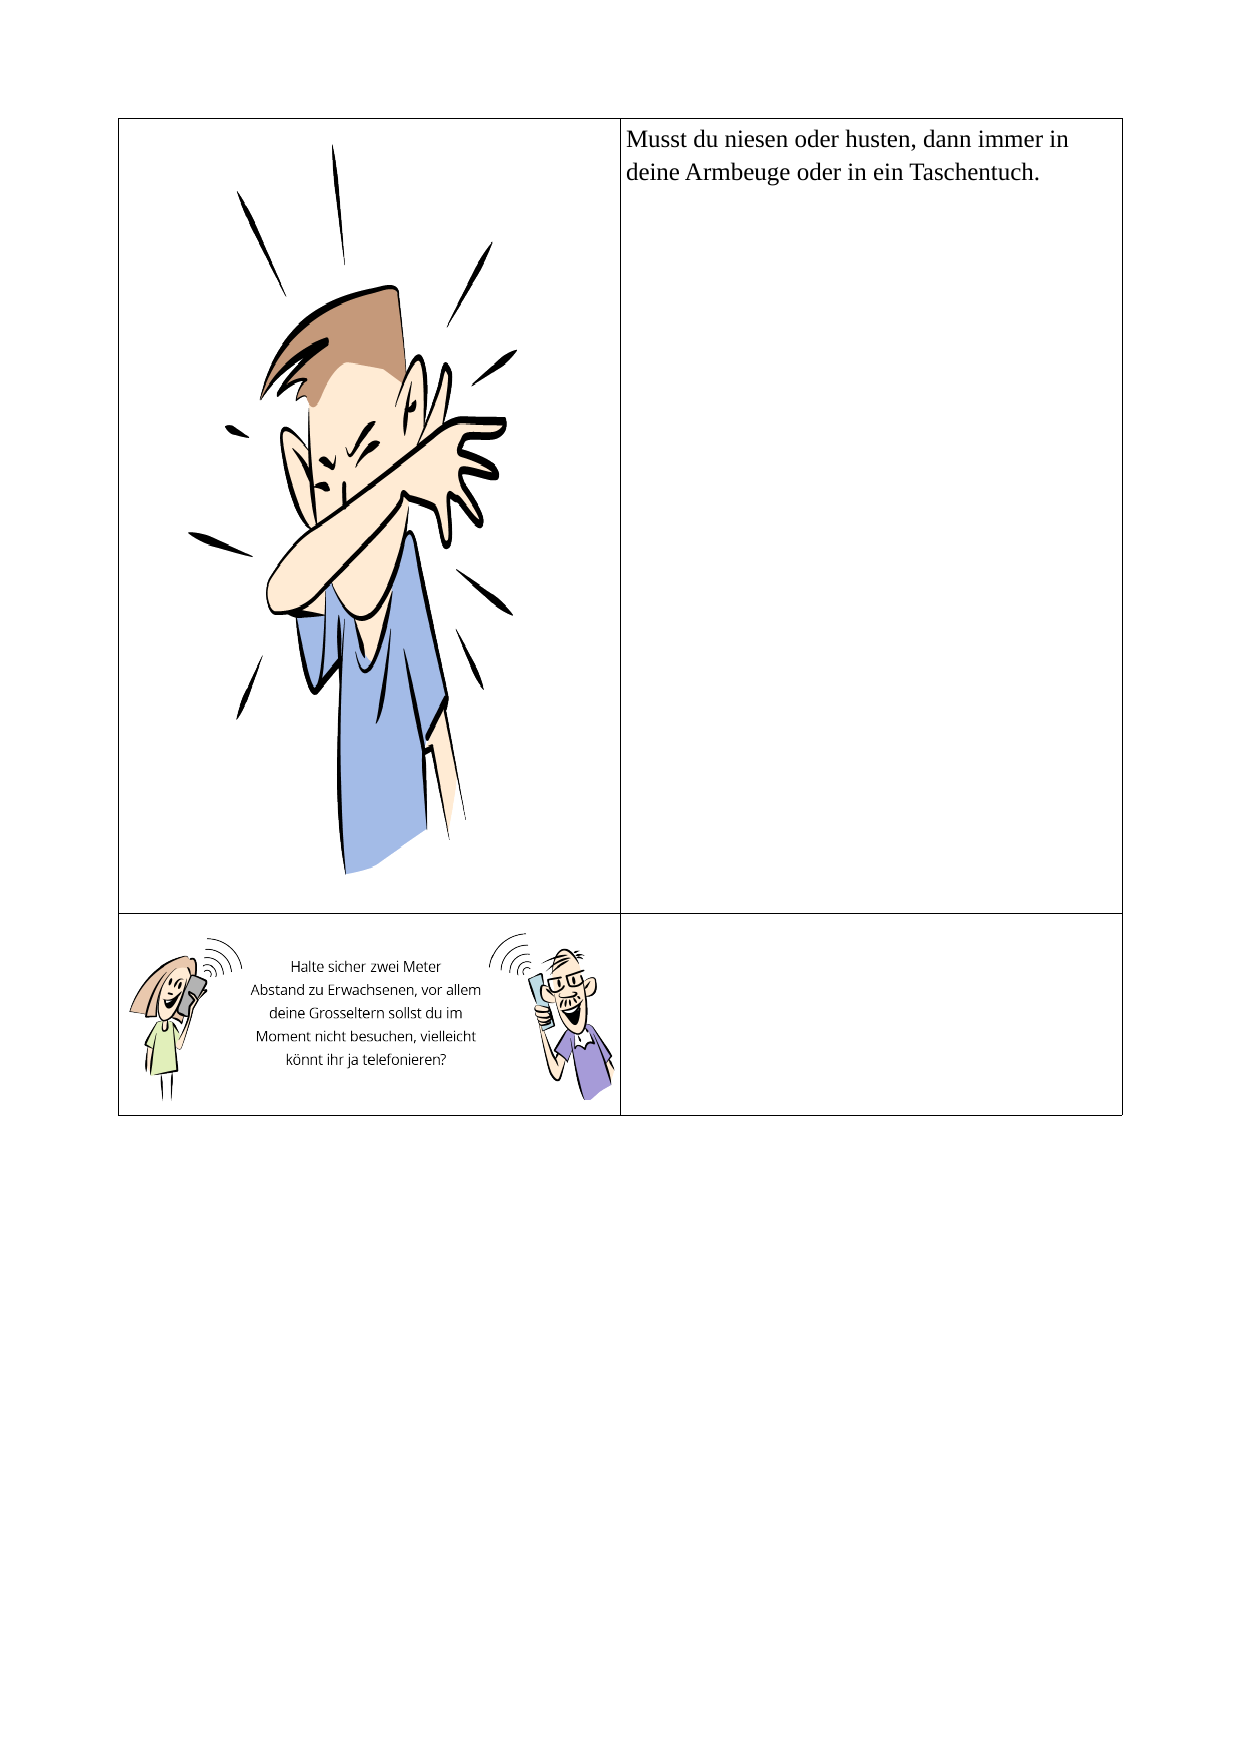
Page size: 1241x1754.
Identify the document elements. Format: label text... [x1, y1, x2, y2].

table_cell [621, 914, 1122, 1115]
picture [123, 918, 615, 1110]
table_cell Musst du niesen oder husten, dann immer in deine Armbeuge oder in ein Taschentuch. [621, 119, 1122, 913]
table_cell [119, 914, 620, 1115]
table_cell [119, 119, 620, 913]
picture [123, 123, 615, 908]
